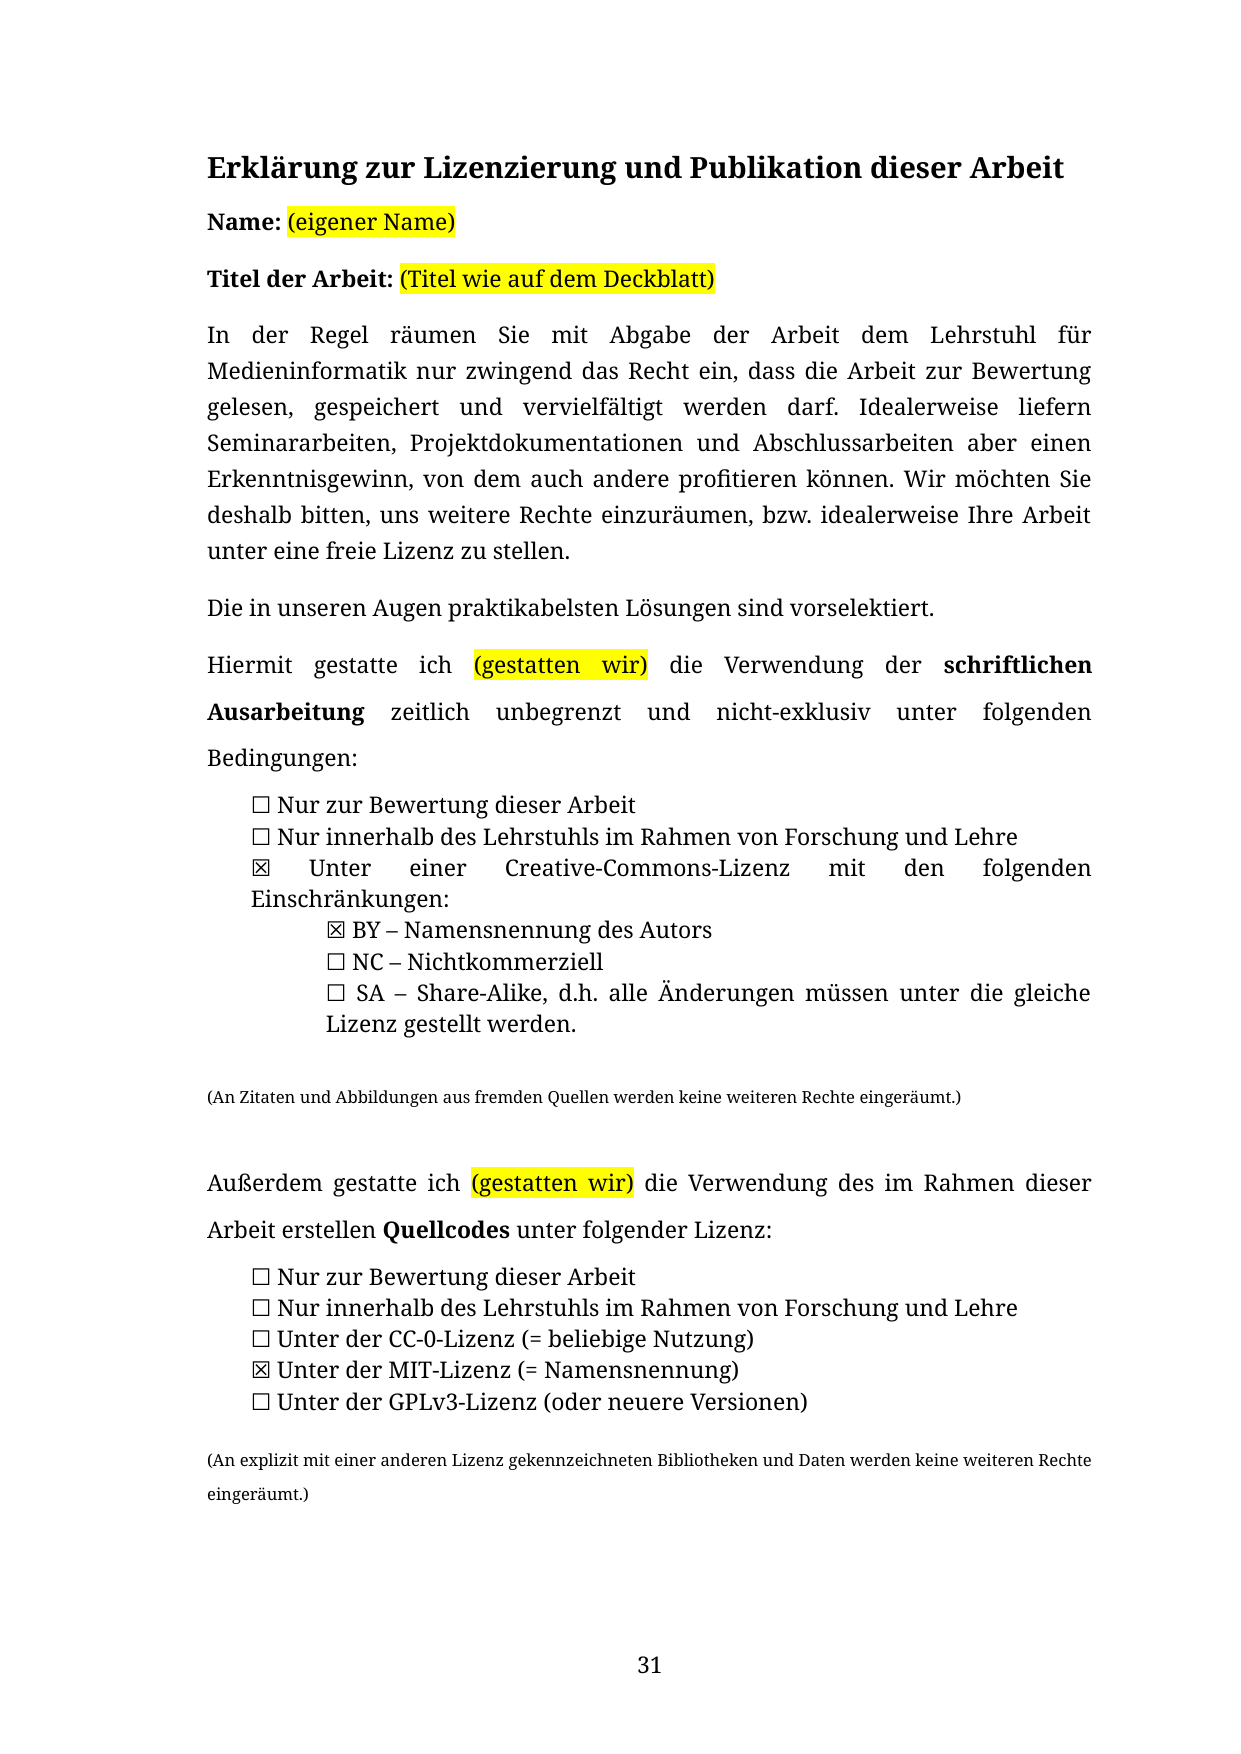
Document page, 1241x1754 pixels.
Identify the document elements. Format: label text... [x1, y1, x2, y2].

text ☒ Unter einer Creative-Commons-Lizenz mit den folgenden Einschränkungen: [251, 852, 1092, 914]
text ☐ Nur innerhalb des Lehrstuhls im Rahmen von Forschung und Lehre [251, 1292, 1092, 1323]
subtitle Erklärung zur Lizenzierung und Publikation dieser Arbeit [207, 148, 1092, 187]
text (An Zitaten und Abbildungen aus fremden Quellen werden keine weiteren Rechte eingeräumt.) [207, 1086, 1092, 1109]
text Hiermit gestatte ich (gestatten wir) die Verwendung der schriftlichen Ausarbeitung zeitlich unbegrenzt und nicht-exklusiv unter folgenden Bedingungen: [207, 648, 1092, 773]
text ☐ NC – Nichtkommerziell [326, 945, 1092, 977]
text ☐ Unter der CC-0-Lizenz (= beliebige Nutzung) [251, 1323, 1092, 1354]
text ☐ Nur zur Bewertung dieser Arbeit [251, 1261, 1092, 1292]
text Titel der Arbeit: (Titel wie auf dem Deckblatt) [207, 263, 1092, 294]
text Außerdem gestatte ich (gestatten wir) die Verwendung des im Rahmen dieser Arbeit erstellen Quellcodes unter folgender Lizenz: [207, 1167, 1092, 1245]
text ☒ BY – Namensnennung des Autors [326, 914, 1092, 945]
text ☐ Nur zur Bewertung dieser Arbeit [251, 789, 1092, 820]
text ☐ Unter der GPLv3-Lizenz (oder neuere Versionen) [251, 1386, 1092, 1417]
text Name: (eigener Name) [207, 206, 1092, 237]
text ☐ SA – Share-Alike, d.h. alle Änderungen müssen unter die gleiche Lizenz gestellt werden. [326, 977, 1092, 1039]
text (An explizit mit einer anderen Lizenz gekennzeichneten Bibliotheken und Daten werden keine weiteren Rechte eingeräumt.) [207, 1448, 1092, 1505]
text Die in unseren Augen praktikabelsten Lösungen sind vorselektiert. [207, 592, 1092, 623]
text ☒ Unter der MIT-Lizenz (= Namensnennung) [251, 1354, 1092, 1386]
text In der Regel räumen Sie mit Abgabe der Arbeit dem Lehrstuhl für Medieninformatik nur zwingend das Recht ein, dass die Arbeit zur Bewertung gelesen, gespeichert und vervielfältigt werden darf. Idealerweise liefern Seminararbeiten, Projektdokumentationen und Abschlussarbeiten aber einen Erkenntnisgewinn, von dem auch andere profitieren können. Wir möchten Sie deshalb bitten, uns weitere Rechte einzuräumen, bzw. idealerweise Ihre Arbeit unter eine freie Lizenz zu stellen. [207, 319, 1092, 566]
text ☐ Nur innerhalb des Lehrstuhls im Rahmen von Forschung und Lehre [251, 820, 1092, 852]
